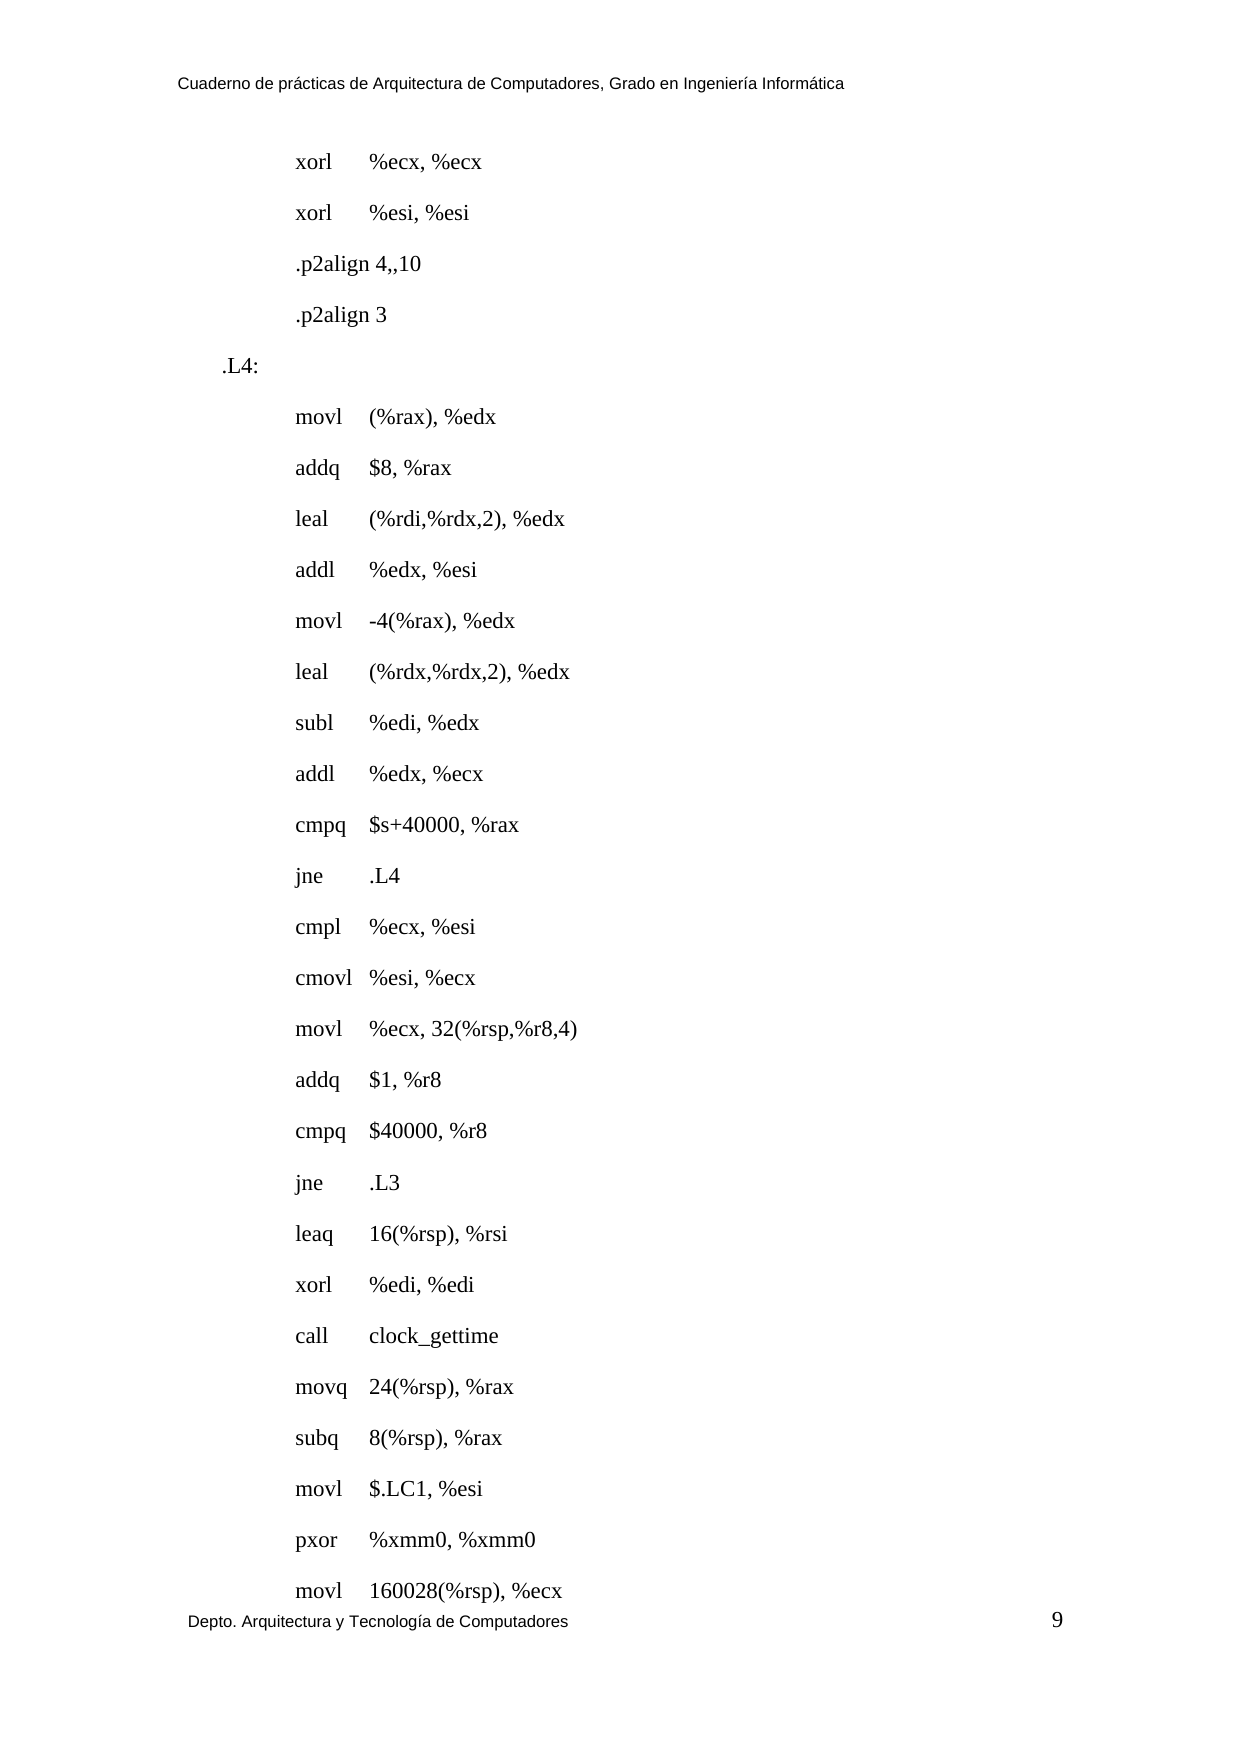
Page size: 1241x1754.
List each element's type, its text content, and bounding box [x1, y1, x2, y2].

list movl %ecx, 32(%rsp,%r8,4) [221, 1015, 1063, 1042]
list subl %edi, %edx [221, 709, 1063, 736]
list cmpq $s+40000, %rax [221, 811, 1063, 838]
list xorl %ecx, %ecx [221, 148, 1063, 174]
list leaq 16(%rsp), %rsi [221, 1219, 1063, 1246]
list xorl %esi, %esi [221, 199, 1063, 225]
list .p2align 4,,10 [221, 250, 1063, 276]
list leal (%rdx,%rdx,2), %edx [221, 658, 1063, 684]
list movl -4(%rax), %edx [221, 607, 1063, 633]
list leal (%rdi,%rdx,2), %edx [221, 505, 1063, 531]
list cmovl %esi, %ecx [221, 964, 1063, 991]
list pxor %xmm0, %xmm0 [221, 1526, 1063, 1552]
list .L4: [221, 352, 1063, 378]
list cmpl %ecx, %esi [221, 913, 1063, 940]
list cmpq $40000, %r8 [221, 1117, 1063, 1144]
list call clock_gettime [221, 1322, 1063, 1348]
list movl 160028(%rsp), %ecx [221, 1577, 1063, 1603]
list addq $1, %r8 [221, 1066, 1063, 1093]
list movl (%rax), %edx [221, 403, 1063, 429]
list movq 24(%rsp), %rax [221, 1373, 1063, 1399]
list movl $.LC1, %esi [221, 1475, 1063, 1501]
list addl %edx, %ecx [221, 760, 1063, 787]
list addl %edx, %esi [221, 556, 1063, 582]
list subq 8(%rsp), %rax [221, 1424, 1063, 1450]
list jne .L4 [221, 862, 1063, 889]
list addq $8, %rax [221, 454, 1063, 480]
list xorl %edi, %edi [221, 1271, 1063, 1297]
list jne .L3 [221, 1168, 1063, 1195]
list .p2align 3 [221, 301, 1063, 327]
